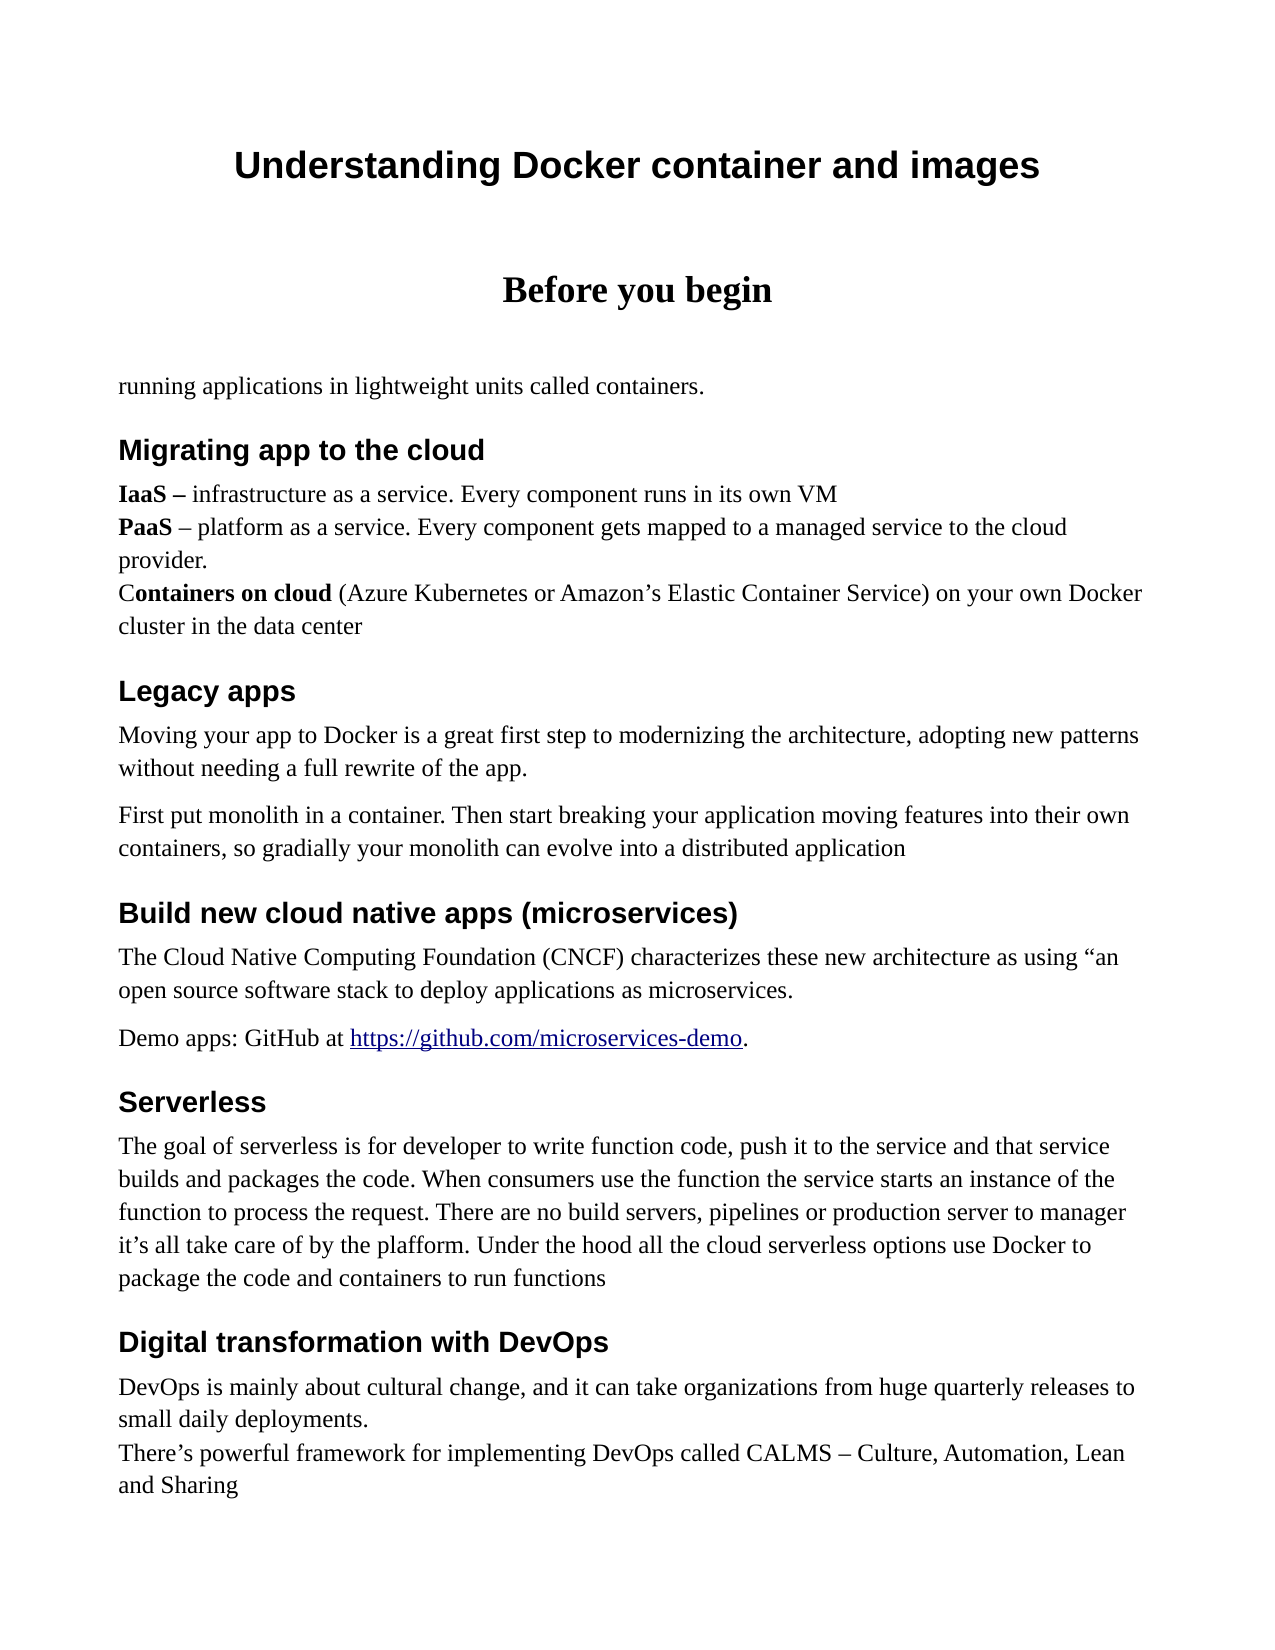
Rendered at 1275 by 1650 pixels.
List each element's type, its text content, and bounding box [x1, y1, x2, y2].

text The goal of serverless is for developer to write function code, push it to the service and that service builds and packages the code. When consumers use the function the service starts an instance of the function to process the request. There are no build servers, pipelines or production server to manager it’s all take care of by the plafform. Under the hood all the cloud serverless options use Docker to package the code and containers to run functions [118, 1131, 1157, 1292]
subtitle Before you begin [118, 268, 1157, 311]
subtitle Digital transformation with DevOps [118, 1325, 1157, 1359]
text IaaS – infrastructure as a service. Every component runs in its own VM PaaS – platform as a service. Every component gets mapped to a managed service to the cloud provider. Containers on cloud (Azure Kubernetes or Amazon’s Elastic Container Service) on your own Docker cluster in the data center [118, 479, 1157, 640]
subtitle Legacy apps [118, 674, 1157, 707]
text Moving your app to Docker is a great first step to modernizing the architecture, adopting new patterns without needing a full rewrite of the app. [118, 720, 1157, 782]
subtitle Build new cloud native apps (microservices) [118, 896, 1157, 929]
text running applications in lightweight units called containers. [118, 371, 1157, 400]
text Demo apps: GitHub at https://github.com/microservices-demo. [118, 1023, 1157, 1051]
subtitle Migrating app to the cloud [118, 433, 1157, 467]
subtitle Understanding Docker container and images [118, 143, 1157, 187]
text The Cloud Native Computing Foundation (CNCF) characterizes these new architecture as using “an open source software stack to deploy applications as microservices. [118, 942, 1157, 1004]
subtitle Serverless [118, 1085, 1157, 1118]
text DevOps is mainly about cultural change, and it can take organizations from huge quarterly releases to small daily deployments. There’s powerful framework for implementing DevOps called CALMS – Culture, Automation, Lean and Sharing [118, 1372, 1157, 1499]
text First put monolith in a container. Then start breaking your application moving features into their own containers, so gradially your monolith can evolve into a distributed application [118, 801, 1157, 862]
